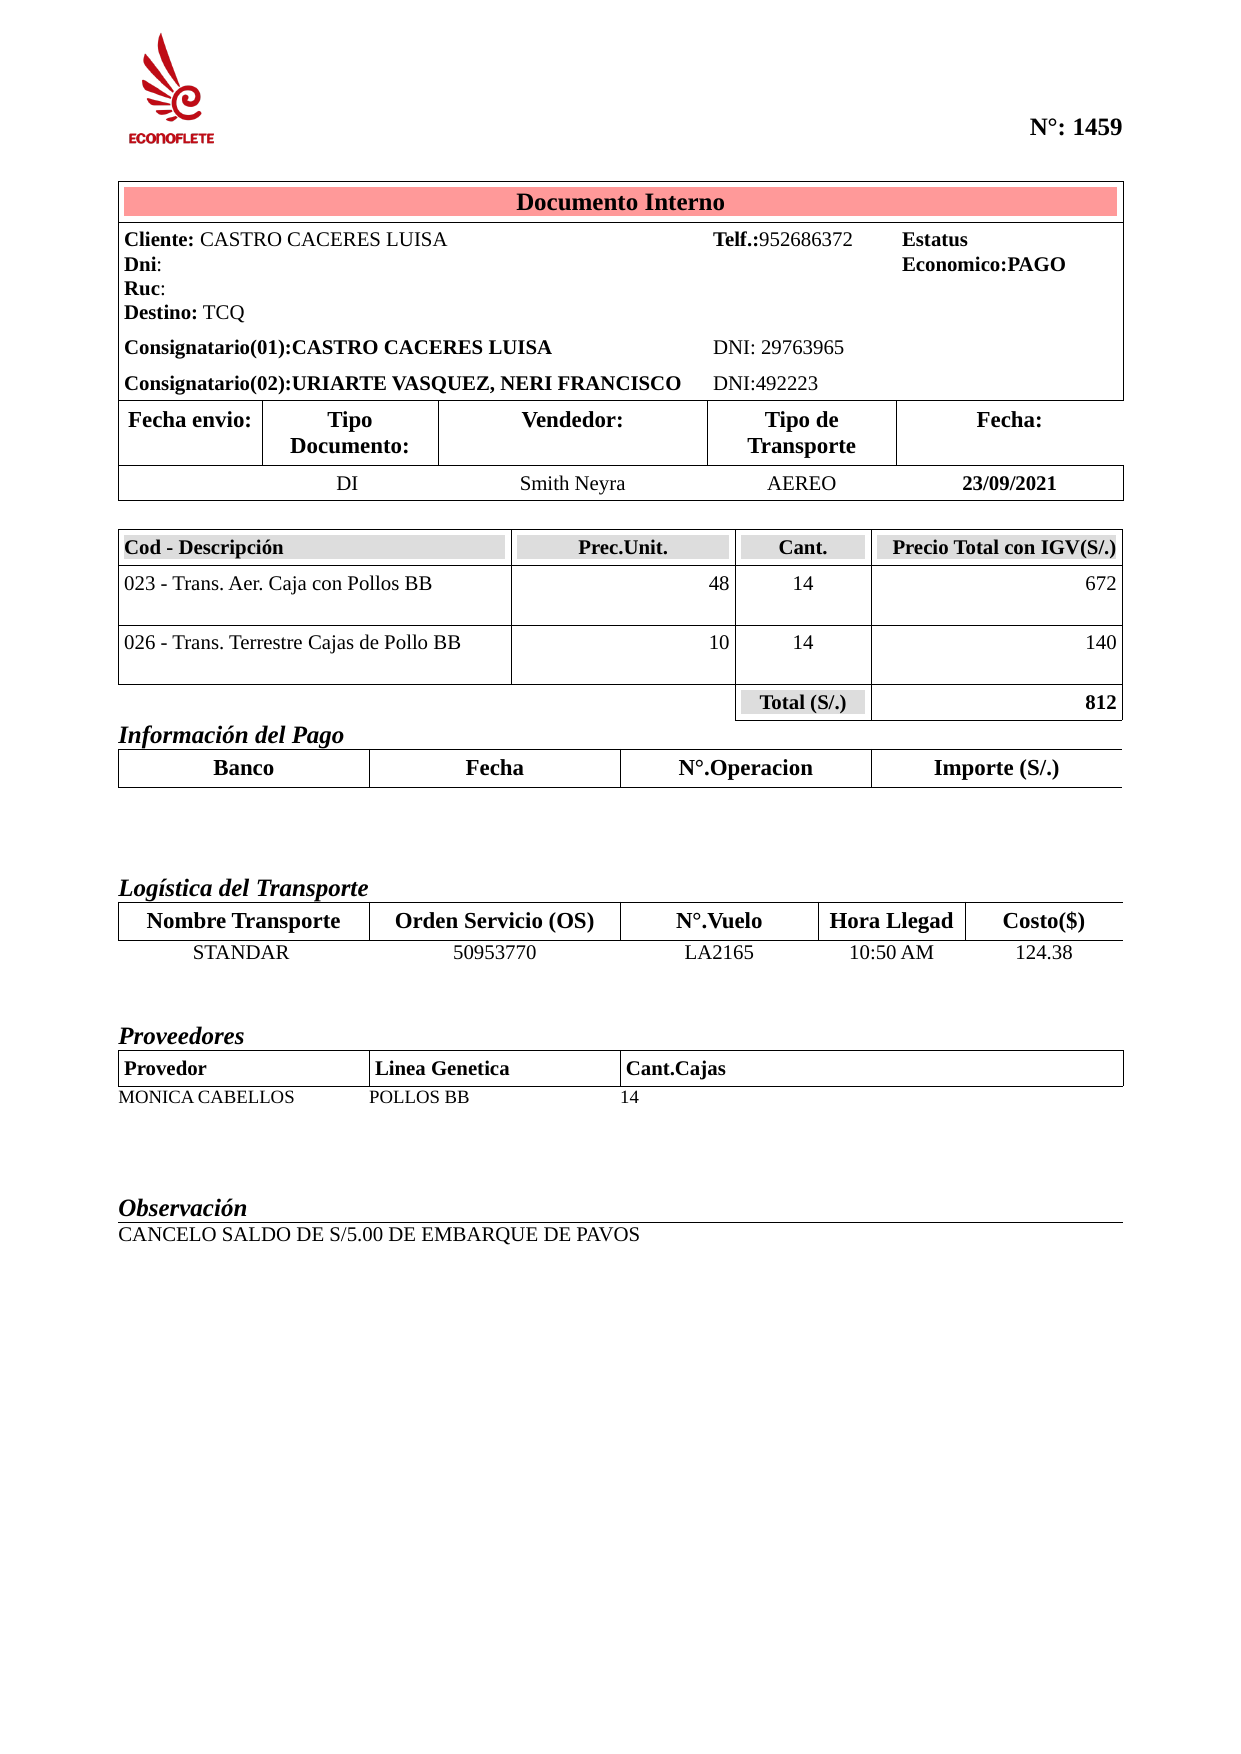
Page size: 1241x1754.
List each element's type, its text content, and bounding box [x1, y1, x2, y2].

table_cell 672 [872, 566, 1122, 624]
table_cell 48 [512, 566, 735, 624]
table_cell [620, 1150, 1123, 1172]
table_header Banco [119, 750, 369, 787]
table_cell [118, 1172, 369, 1193]
table_cell [871, 815, 1122, 844]
table_header Prec.Unit. [512, 530, 735, 565]
table_header Importe (S/.) [872, 750, 1122, 787]
table_header Provedor [119, 1051, 369, 1086]
table_cell [620, 964, 818, 992]
table_cell Smith Neyra [438, 466, 707, 500]
table_cell [620, 815, 871, 844]
table_header Cant. [736, 530, 871, 565]
table_header Nombre Transporte [119, 903, 369, 939]
table_cell [118, 964, 369, 992]
table_cell Consignatario(02):URIARTE VASQUEZ, NERI FRANCISCO [119, 365, 707, 400]
table_cell [818, 964, 965, 992]
table_header Linea Genetica [370, 1051, 620, 1086]
table_cell AEREO [707, 466, 896, 500]
table_cell [118, 685, 511, 720]
table_cell Vendedor: [439, 401, 707, 465]
table_cell 10:50 AM [818, 941, 965, 964]
table_header Hora Llegad [819, 903, 965, 939]
table_cell Consignatario(01):CASTRO CACERES LUISA [119, 329, 707, 365]
picture [118, 32, 225, 144]
table_cell [965, 964, 1123, 992]
text Proveedores [118, 1021, 1122, 1050]
table_cell 14 [736, 566, 871, 624]
table_cell [118, 1150, 369, 1172]
table_header Documento Interno [119, 182, 1123, 222]
table_cell MONICA CABELLOS [118, 1087, 369, 1107]
table_cell DNI: 29763965 [707, 329, 1123, 365]
table_header CANCELO SALDO DE S/5.00 DE EMBARQUE DE PAVOS [118, 1223, 1123, 1246]
table_cell 140 [872, 626, 1122, 684]
text Observación [118, 1193, 1122, 1222]
table_cell Tipo de Transporte [708, 401, 896, 465]
table_cell 026 - Trans. Terrestre Cajas de Pollo BB [119, 626, 511, 684]
table_cell [620, 1129, 1123, 1150]
table_cell [369, 993, 620, 1021]
table_cell [871, 788, 1122, 815]
table_cell DI [262, 466, 438, 500]
table_cell [369, 815, 620, 844]
table_cell [620, 788, 871, 815]
table_cell [119, 466, 262, 500]
table_header Cant.Cajas [621, 1051, 1123, 1086]
table_cell LA2165 [620, 941, 818, 964]
table_cell [369, 788, 620, 815]
table_cell [118, 788, 369, 815]
table_header Cod - Descripción [119, 530, 511, 565]
table_cell POLLOS BB [369, 1087, 620, 1107]
table_cell [620, 1172, 1123, 1193]
table_cell [620, 844, 871, 873]
table_cell Fecha envio: [119, 401, 262, 465]
table_cell [369, 1129, 620, 1150]
table_cell 812 [872, 685, 1122, 720]
table_cell [620, 1107, 1123, 1129]
table_cell 23/09/2021 [896, 466, 1123, 500]
table_cell Tipo Documento: [263, 401, 438, 465]
table_header Fecha [370, 750, 620, 787]
table_cell Telf.:952686372 [707, 223, 896, 329]
table_cell [369, 1172, 620, 1193]
table_cell [965, 993, 1123, 1021]
table_cell [818, 993, 965, 1021]
text Información del Pago [118, 720, 1122, 749]
table_cell Cliente: CASTRO CACERES LUISA Dni: Ruc: Destino: TCQ [119, 223, 707, 329]
table_header Orden Servicio (OS) [370, 903, 620, 939]
table_cell 14 [736, 626, 871, 684]
table_cell [871, 844, 1122, 873]
table_cell [369, 964, 620, 992]
table_cell [118, 1129, 369, 1150]
table_cell Fecha: [897, 401, 1123, 465]
table_header N°.Operacion [621, 750, 871, 787]
table_cell [620, 993, 818, 1021]
table_cell [118, 815, 369, 844]
table_cell [369, 1150, 620, 1172]
table_cell DNI:492223 [707, 365, 1123, 400]
table_cell 14 [620, 1087, 1123, 1107]
table_cell [118, 844, 369, 873]
table_cell [511, 685, 735, 720]
table_cell [369, 1107, 620, 1129]
table_cell 50953770 [369, 941, 620, 964]
table_cell STANDAR [118, 941, 369, 964]
table_cell [369, 844, 620, 873]
table_cell Total (S/.) [736, 685, 871, 720]
table_cell Estatus Economico:PAGO [896, 223, 1123, 329]
table_cell [118, 1107, 369, 1129]
table_header N°.Vuelo [621, 903, 818, 939]
table_cell 10 [512, 626, 735, 684]
table_cell 124.38 [965, 941, 1123, 964]
table_header Precio Total con IGV(S/.) [872, 530, 1122, 565]
table_cell [118, 993, 369, 1021]
table_cell 023 - Trans. Aer. Caja con Pollos BB [119, 566, 511, 624]
table_header Costo($) [966, 903, 1123, 939]
text Logística del Transporte [118, 873, 1122, 902]
